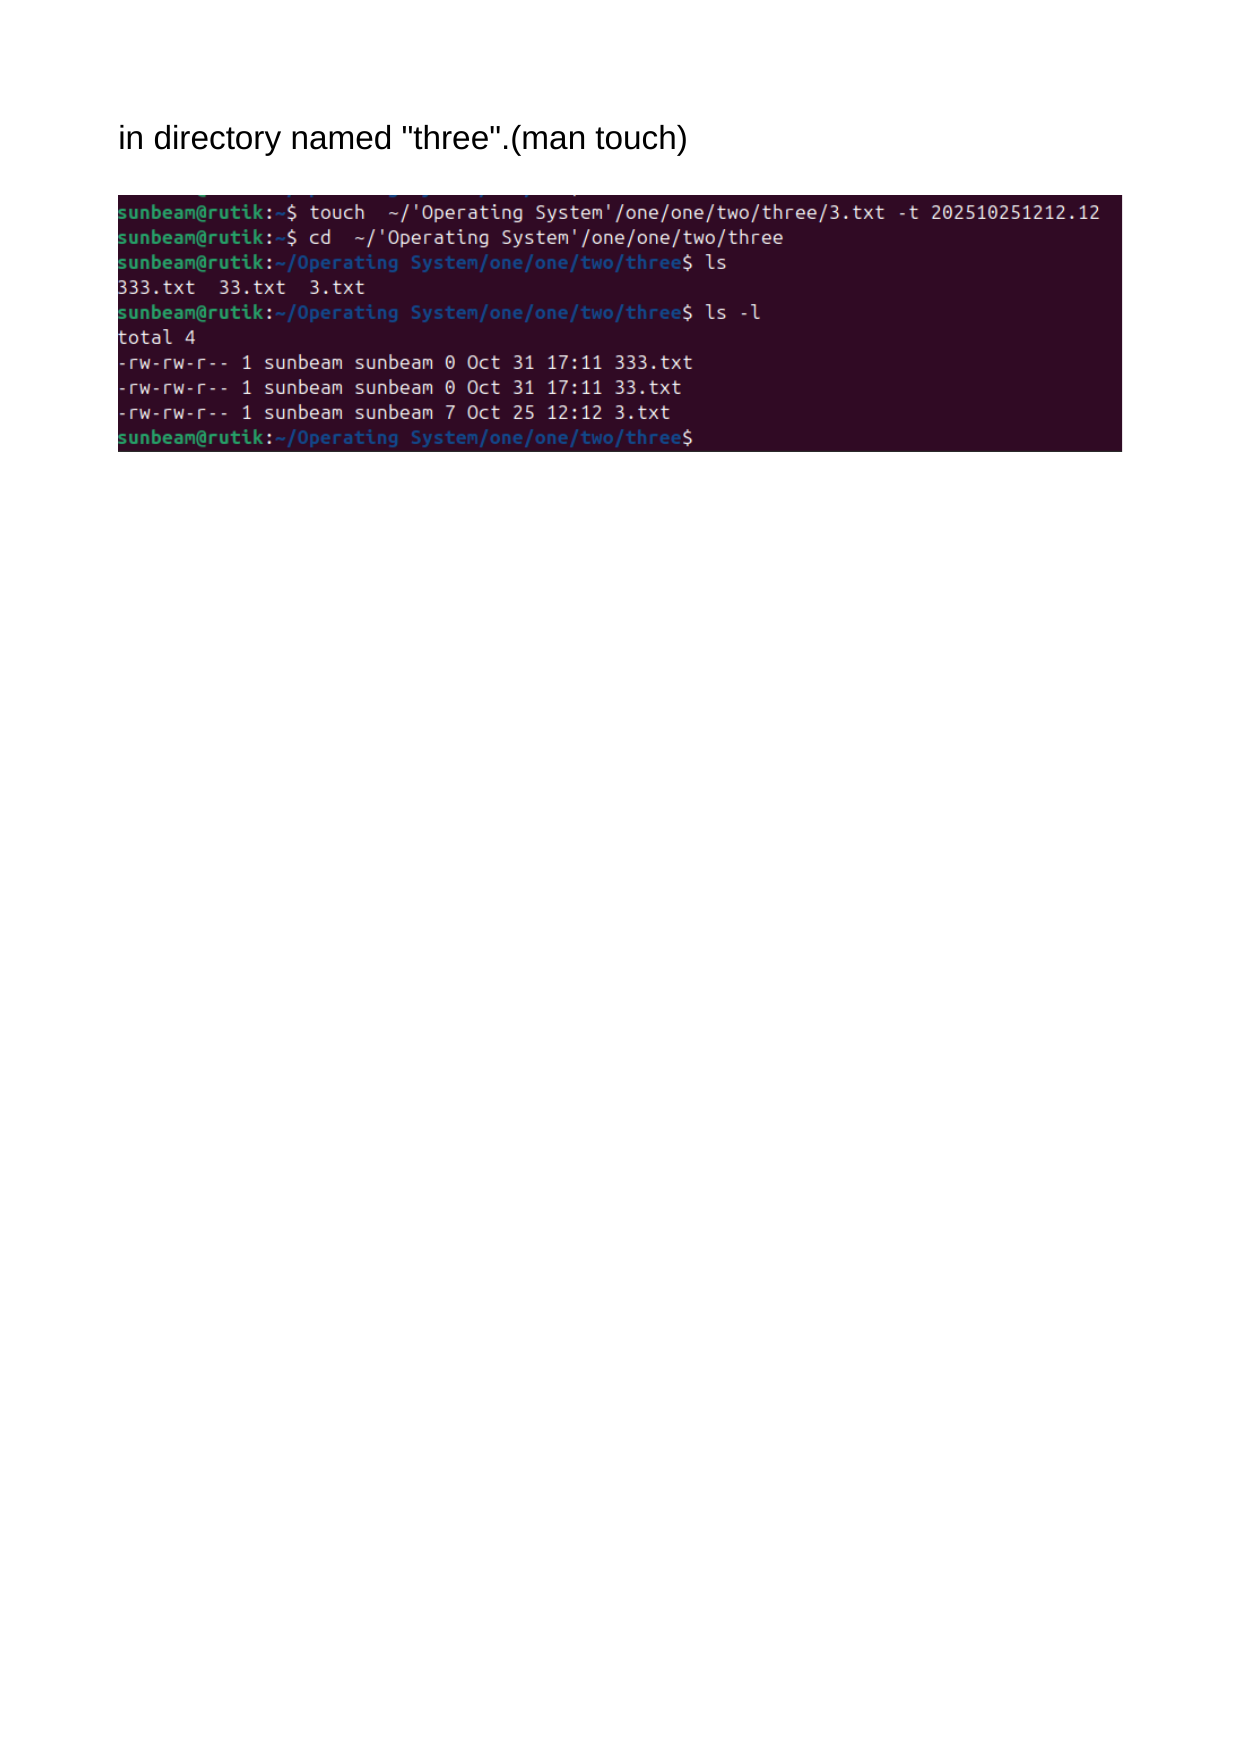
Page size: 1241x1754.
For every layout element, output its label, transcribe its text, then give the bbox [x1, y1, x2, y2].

text in directory named "three".(man touch) [118, 118, 1122, 157]
picture [118, 195, 1123, 452]
